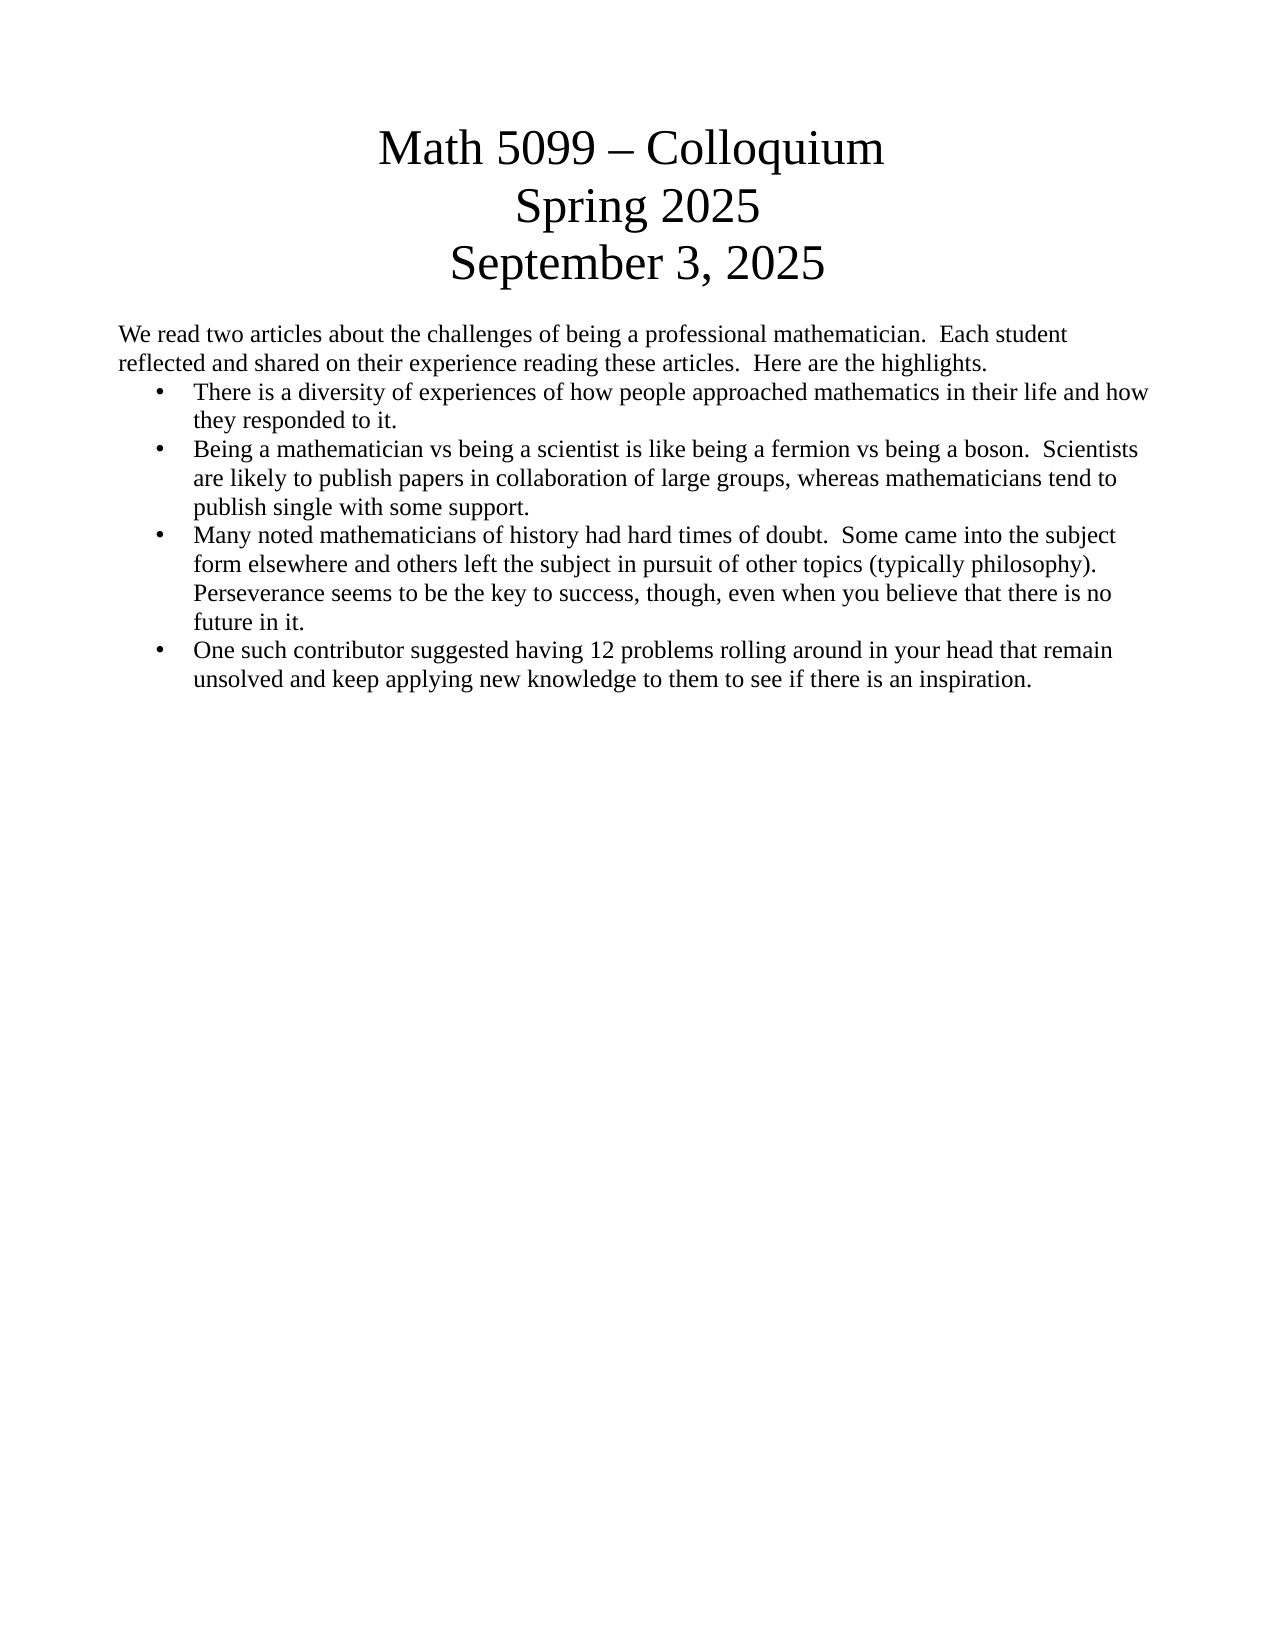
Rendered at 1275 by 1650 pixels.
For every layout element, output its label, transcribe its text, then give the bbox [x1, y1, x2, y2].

text Math 5099 – Colloquium [118, 118, 1157, 176]
list There is a diversity of experiences of how people approached mathematics in their life and how they responded to it. [156, 377, 1157, 434]
list One such contributor suggested having 12 problems rolling around in your head that remain unsolved and keep applying new knowledge to them to see if there is an inspiration. [156, 636, 1157, 693]
text Spring 2025 [118, 176, 1157, 233]
text September 3, 2025 [118, 233, 1157, 291]
list Many noted mathematicians of history had hard times of doubt. Some came into the subject form elsewhere and others left the subject in pursuit of other topics (typically philosophy). Perseverance seems to be the key to success, though, even when you believe that there is no future in it. [156, 521, 1157, 636]
list Being a mathematician vs being a scientist is like being a fermion vs being a boson. Scientists are likely to publish papers in collaboration of large groups, whereas mathematicians tend to publish single with some support. [156, 434, 1157, 521]
text We read two articles about the challenges of being a professional mathematician. Each student reflected and shared on their experience reading these articles. Here are the highlights. [118, 319, 1157, 377]
